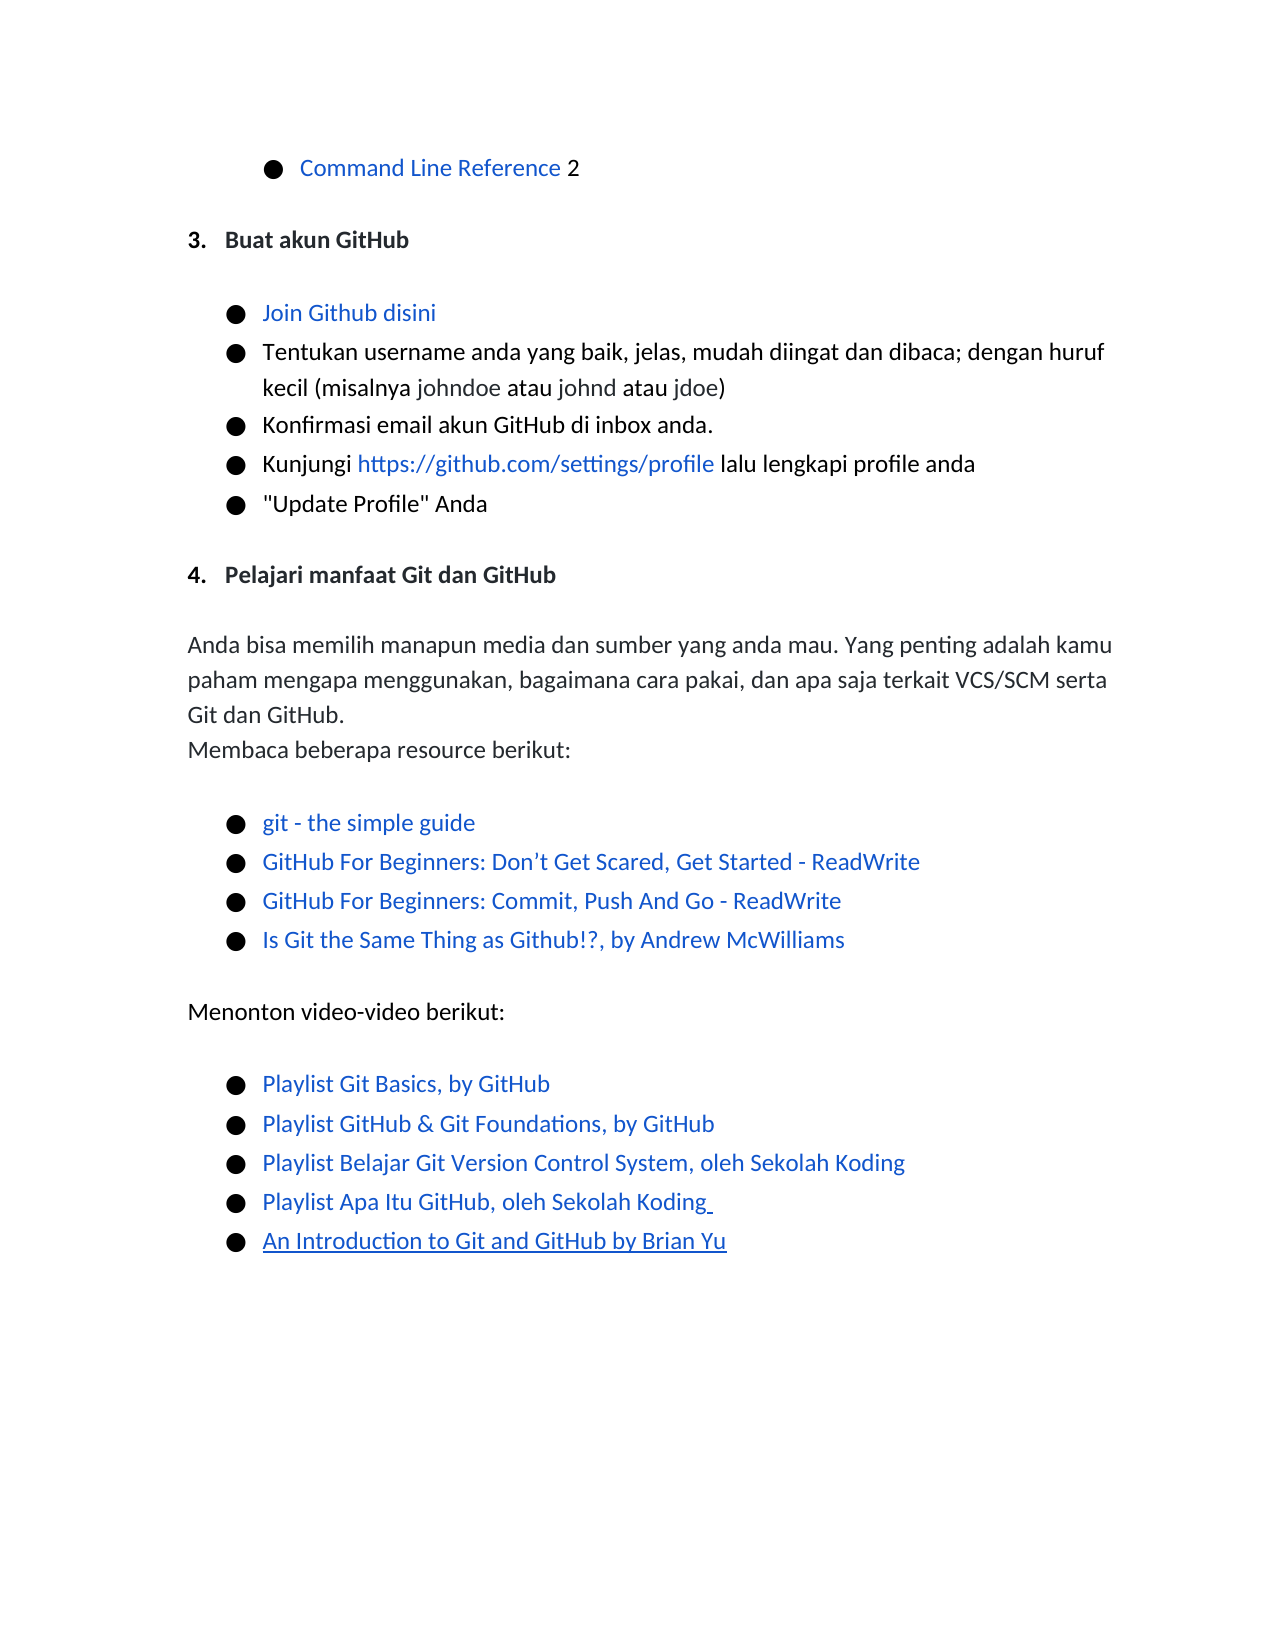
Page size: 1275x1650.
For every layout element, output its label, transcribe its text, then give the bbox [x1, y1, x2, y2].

list GitHub For Beginners: Commit, Push And Go - ReadWrite [225, 883, 1125, 917]
list Playlist GitHub & Git Foundations, by GitHub [225, 1105, 1125, 1139]
list Pelajari manfaat Git dan GitHub [187, 559, 1125, 590]
text Anda bisa memilih manapun media dan sumber yang anda mau. Yang penting adalah kamu paham mengapa menggunakan, bagaimana cara pakai, dan apa saja terkait VCS/SCM serta Git dan GitHub. [187, 629, 1125, 730]
list "Update Profile" Anda [225, 485, 1125, 519]
list Command Line Reference 2 [262, 150, 1125, 184]
list Tentukan username anda yang baik, jelas, mudah diingat dan dibaca; dengan huruf kecil (misalnya johndoe atau johnd atau jdoe) [225, 333, 1125, 402]
list Buat akun GitHub [187, 224, 1125, 255]
list Kunjungi https://github.com/settings/profile lalu lengkapi profile anda [225, 446, 1125, 480]
list Playlist Git Basics, by GitHub [225, 1066, 1125, 1100]
list Join Github disini [225, 294, 1125, 328]
list Konfirmasi email akun GitHub di inbox anda. [225, 407, 1125, 441]
list Playlist Belajar Git Version Control System, oleh Sekolah Koding [225, 1144, 1125, 1178]
list GitHub For Beginners: Don’t Get Scared, Get Started - ReadWrite [225, 843, 1125, 878]
text Membaca beberapa resource berikut: [187, 734, 1125, 765]
text Menonton video-video berikut: [187, 996, 1125, 1027]
list Is Git the Same Thing as Github!?, by Andrew McWilliams [225, 922, 1125, 956]
list Playlist Apa Itu GitHub, oleh Sekolah Koding [225, 1183, 1125, 1218]
list git - the simple guide [225, 804, 1125, 838]
list An Introduction to Git and GitHub by Brian Yu [225, 1223, 1125, 1257]
